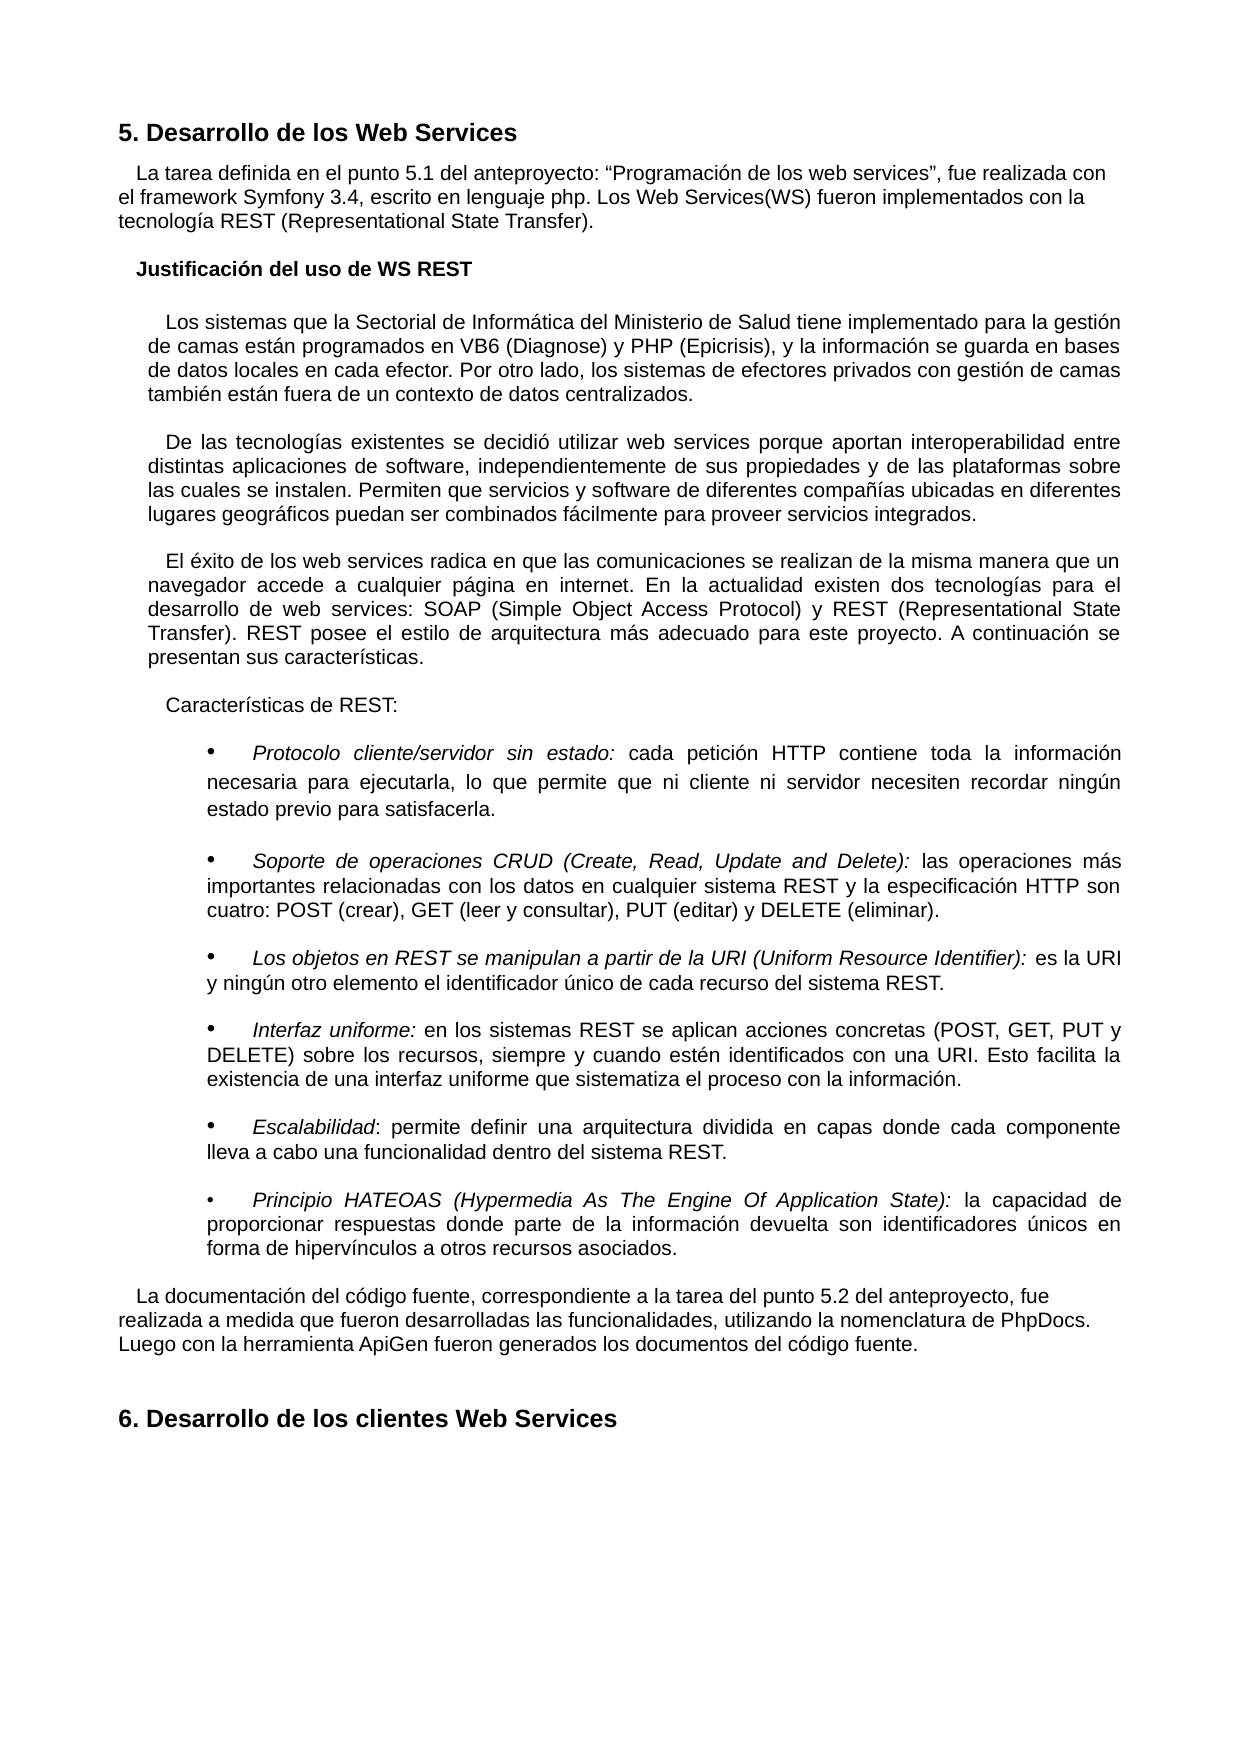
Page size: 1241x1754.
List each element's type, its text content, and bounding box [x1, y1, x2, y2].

list Interfaz uniforme: en los sistemas REST se aplican acciones concretas (POST, GET, PUT y DELETE) sobre los recursos, siempre y cuando estén identificados con una URI. Esto facilita la existencia de una interfaz uniforme que sistematiza el proceso con la información. [207, 1018, 1122, 1091]
text De las tecnologías existentes se decidió utilizar web services porque aportan interoperabilidad entre distintas aplicaciones de software, independientemente de sus propiedades y de las plataformas sobre las cuales se instalen. Permiten que servicios y software de diferentes compañías ubicadas en diferentes lugares geográficos puedan ser combinados fácilmente para proveer servicios integrados. [148, 429, 1122, 525]
text El éxito de los web services radica en que las comunicaciones se realizan de la misma manera que un navegador accede a cualquier página en internet. En la actualidad existen dos tecnologías para el desarrollo de web services: SOAP (Simple Object Access Protocol) y REST (Representational State Transfer). REST posee el estilo de arquitectura más adecuado para este proyecto. A continuación se presentan sus características. [148, 549, 1122, 669]
text Los sistemas que la Sectorial de Informática del Ministerio de Salud tiene implementado para la gestión de camas están programados en VB6 (Diagnose) y PHP (Epicrisis), y la información se guarda en bases de datos locales en cada efector. Por otro lado, los sistemas de efectores privados con gestión de camas también están fuera de un contexto de datos centralizados. [148, 310, 1122, 406]
list Protocolo cliente/servidor sin estado: cada petición HTTP contiene toda la información necesaria para ejecutarla, lo que permite que ni cliente ni servidor necesiten recordar ningún estado previo para satisfacerla. [207, 741, 1122, 821]
text Características de REST: [148, 693, 1122, 717]
list Los objetos en REST se manipulan a partir de la URI (Uniform Resource Identifier): es la URI y ningún otro elemento el identificador único de cada recurso del sistema REST. [207, 945, 1122, 994]
text Justificación del uso de WS REST [118, 257, 1122, 281]
list Soporte de operaciones CRUD (Create, Read, Update and Delete): las operaciones más importantes relacionadas con los datos en cualquier sistema REST y la especificación HTTP son cuatro: POST (crear), GET (leer y consultar), PUT (editar) y DELETE (eliminar). [207, 848, 1122, 921]
text 5. Desarrollo de los Web Services [118, 118, 1122, 147]
text 6. Desarrollo de los clientes Web Services [118, 1404, 1122, 1433]
text La tarea definida en el punto 5.1 del anteproyecto: “Programación de los web services”, fue realizada con el framework Symfony 3.4, escrito en lenguaje php. Los Web Services(WS) fueron implementados con la tecnología REST (Representational State Transfer). [118, 161, 1122, 233]
list Principio HATEOAS (Hypermedia As The Engine Of Application State): la capacidad de proporcionar respuestas donde parte de la información devuelta son identificadores únicos en forma de hipervínculos a otros recursos asociados. [207, 1188, 1122, 1260]
text La documentación del código fuente, correspondiente a la tarea del punto 5.2 del anteproyecto, fue realizada a medida que fueron desarrolladas las funcionalidades, utilizando la nomenclatura de PhpDocs. Luego con la herramienta ApiGen fueron generados los documentos del código fuente. [118, 1284, 1122, 1356]
list Escalabilidad: permite definir una arquitectura dividida en capas donde cada componente lleva a cabo una funcionalidad dentro del sistema REST. [207, 1115, 1122, 1164]
